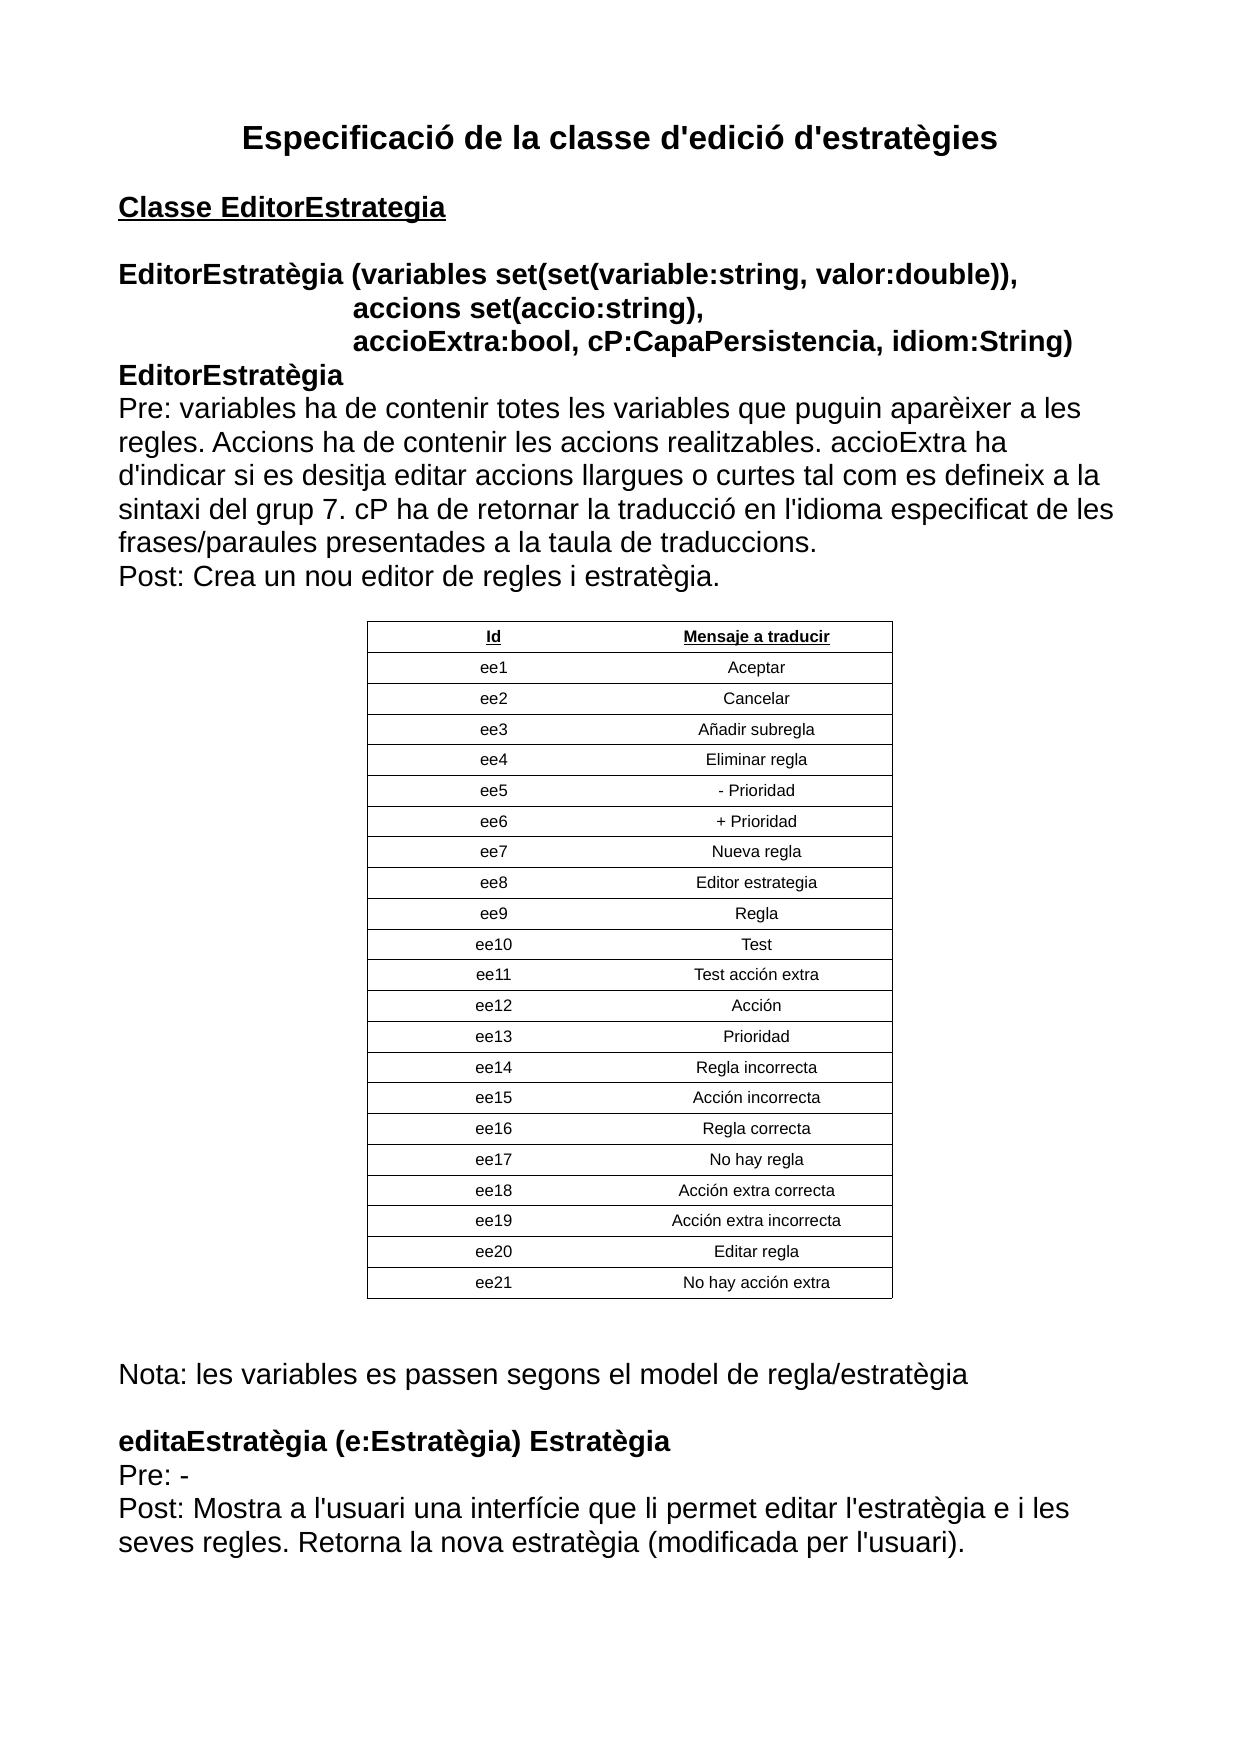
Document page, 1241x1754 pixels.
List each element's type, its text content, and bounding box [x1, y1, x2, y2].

table_cell Regla [621, 899, 892, 929]
table_cell ee20 [368, 1237, 621, 1267]
table_cell Cancelar [621, 684, 892, 713]
table_cell Acción extra correcta [621, 1176, 892, 1205]
table_cell Test acción extra [621, 960, 892, 990]
table_cell ee7 [368, 837, 621, 867]
table_cell No hay acción extra [621, 1268, 892, 1297]
table_cell ee2 [368, 684, 621, 713]
table_cell ee10 [368, 930, 621, 959]
table_cell Prioridad [621, 1022, 892, 1052]
table_cell Acción extra incorrecta [621, 1206, 892, 1236]
table_cell ee15 [368, 1083, 621, 1113]
table_cell ee13 [368, 1022, 621, 1052]
table_cell Regla correcta [621, 1114, 892, 1144]
text accions set(accio:string), [118, 291, 1122, 324]
text Classe EditorEstrategia [118, 190, 1122, 224]
table_header Id [368, 622, 621, 652]
table_cell Acción [621, 991, 892, 1021]
table_cell ee5 [368, 776, 621, 806]
table_cell ee18 [368, 1176, 621, 1205]
table_cell Editor estrategia [621, 868, 892, 898]
table_cell No hay regla [621, 1145, 892, 1174]
table_cell ee11 [368, 960, 621, 990]
table_cell ee6 [368, 807, 621, 836]
table_cell + Prioridad [621, 807, 892, 836]
text Post: Crea un nou editor de regles i estratègia. [118, 559, 1122, 593]
table_cell ee3 [368, 715, 621, 744]
text Especificació de la classe d'edició d'estratègies [118, 118, 1122, 157]
table_cell ee12 [368, 991, 621, 1021]
text Nota: les variables es passen segons el model de regla/estratègia [118, 1357, 1122, 1391]
table_cell Aceptar [621, 653, 892, 683]
text accioExtra:bool, cP:CapaPersistencia, idiom:String) EditorEstratègia [118, 324, 1122, 391]
table_cell ee9 [368, 899, 621, 929]
table_cell - Prioridad [621, 776, 892, 806]
table_cell Test [621, 930, 892, 959]
table_cell Regla incorrecta [621, 1053, 892, 1082]
table_cell ee4 [368, 745, 621, 775]
table_cell Nueva regla [621, 837, 892, 867]
table_cell Eliminar regla [621, 745, 892, 775]
table_cell ee14 [368, 1053, 621, 1082]
table_cell ee19 [368, 1206, 621, 1236]
table_cell ee17 [368, 1145, 621, 1174]
text EditorEstratègia (variables set(set(variable:string, valor:double)), [118, 257, 1122, 291]
text editaEstratègia (e:Estratègia) Estratègia [118, 1424, 1122, 1458]
text Pre: - [118, 1458, 1122, 1492]
table_cell Editar regla [621, 1237, 892, 1267]
table_cell ee1 [368, 653, 621, 683]
table_cell Acción incorrecta [621, 1083, 892, 1113]
text Pre: variables ha de contenir totes les variables que puguin aparèixer a les regles. Accions ha de contenir les accions realitzables. accioExtra ha d'indicar si es desitja editar accions llargues o curtes tal com es defineix a la sintaxi del grup 7. cP ha de retornar la traducció en l'idioma especificat de les frases/paraules presentades a la taula de traduccions. [118, 391, 1122, 559]
table_cell ee8 [368, 868, 621, 898]
text Post: Mostra a l'usuari una interfície que li permet editar l'estratègia e i les seves regles. Retorna la nova estratègia (modificada per l'usuari). [118, 1492, 1122, 1559]
table_cell ee21 [368, 1268, 621, 1297]
table_header Mensaje a traducir [621, 622, 892, 652]
table_cell ee16 [368, 1114, 621, 1144]
table_cell Añadir subregla [621, 715, 892, 744]
